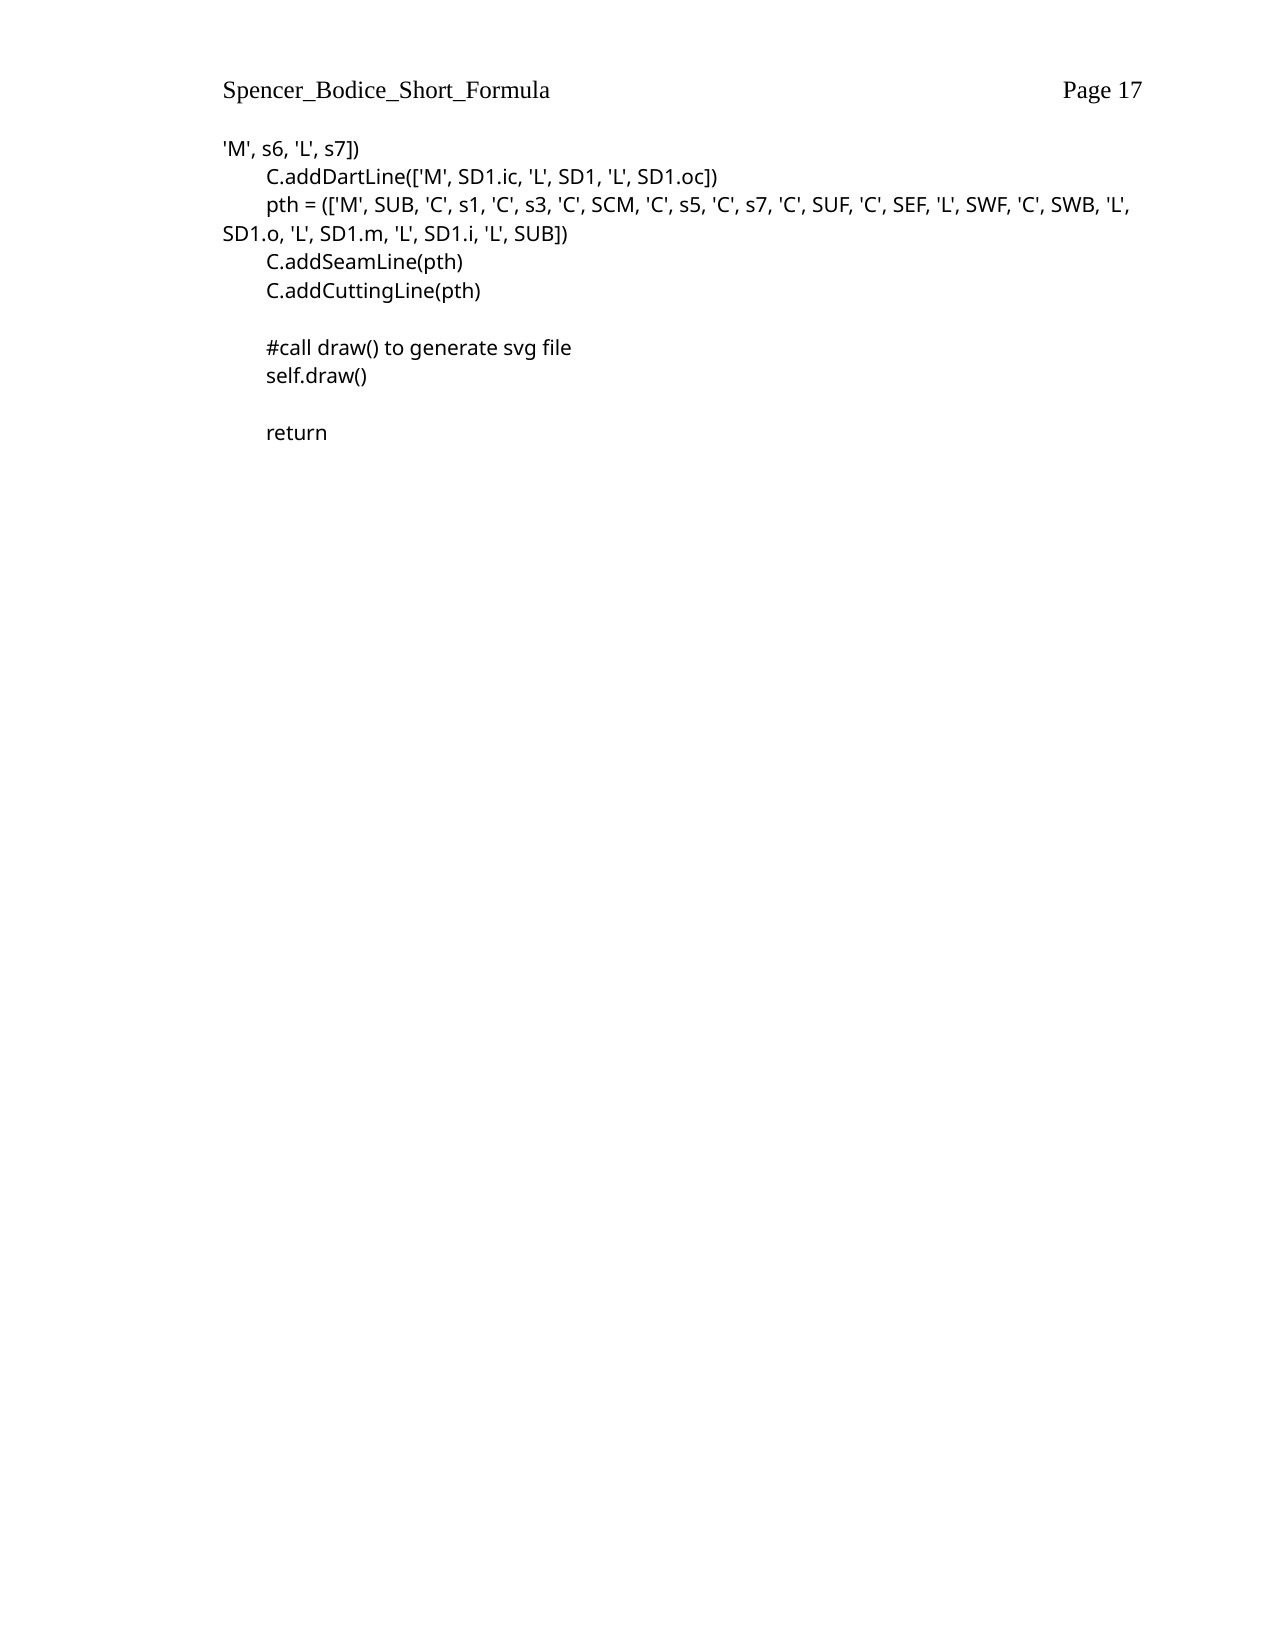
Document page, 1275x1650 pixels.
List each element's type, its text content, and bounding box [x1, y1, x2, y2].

text C.addDartLine(['M', SD1.ic, 'L', SD1, 'L', SD1.oc]) [222, 162, 1158, 191]
text self.draw() [222, 361, 1158, 390]
text C.addCuttingLine(pth) [222, 276, 1158, 304]
text pth = (['M', SUB, 'C', s1, 'C', s3, 'C', SCM, 'C', s5, 'C', s7, 'C', SUF, 'C', SEF, 'L', SWF, 'C', SWB, 'L', SD1.o, 'L', SD1.m, 'L', SD1.i, 'L', SUB]) [222, 191, 1158, 247]
text return [222, 418, 1158, 447]
text C.addSeamLine(pth) [222, 247, 1158, 276]
text #call draw() to generate svg file [222, 333, 1158, 361]
text 'M', s6, 'L', s7]) [222, 134, 1158, 162]
